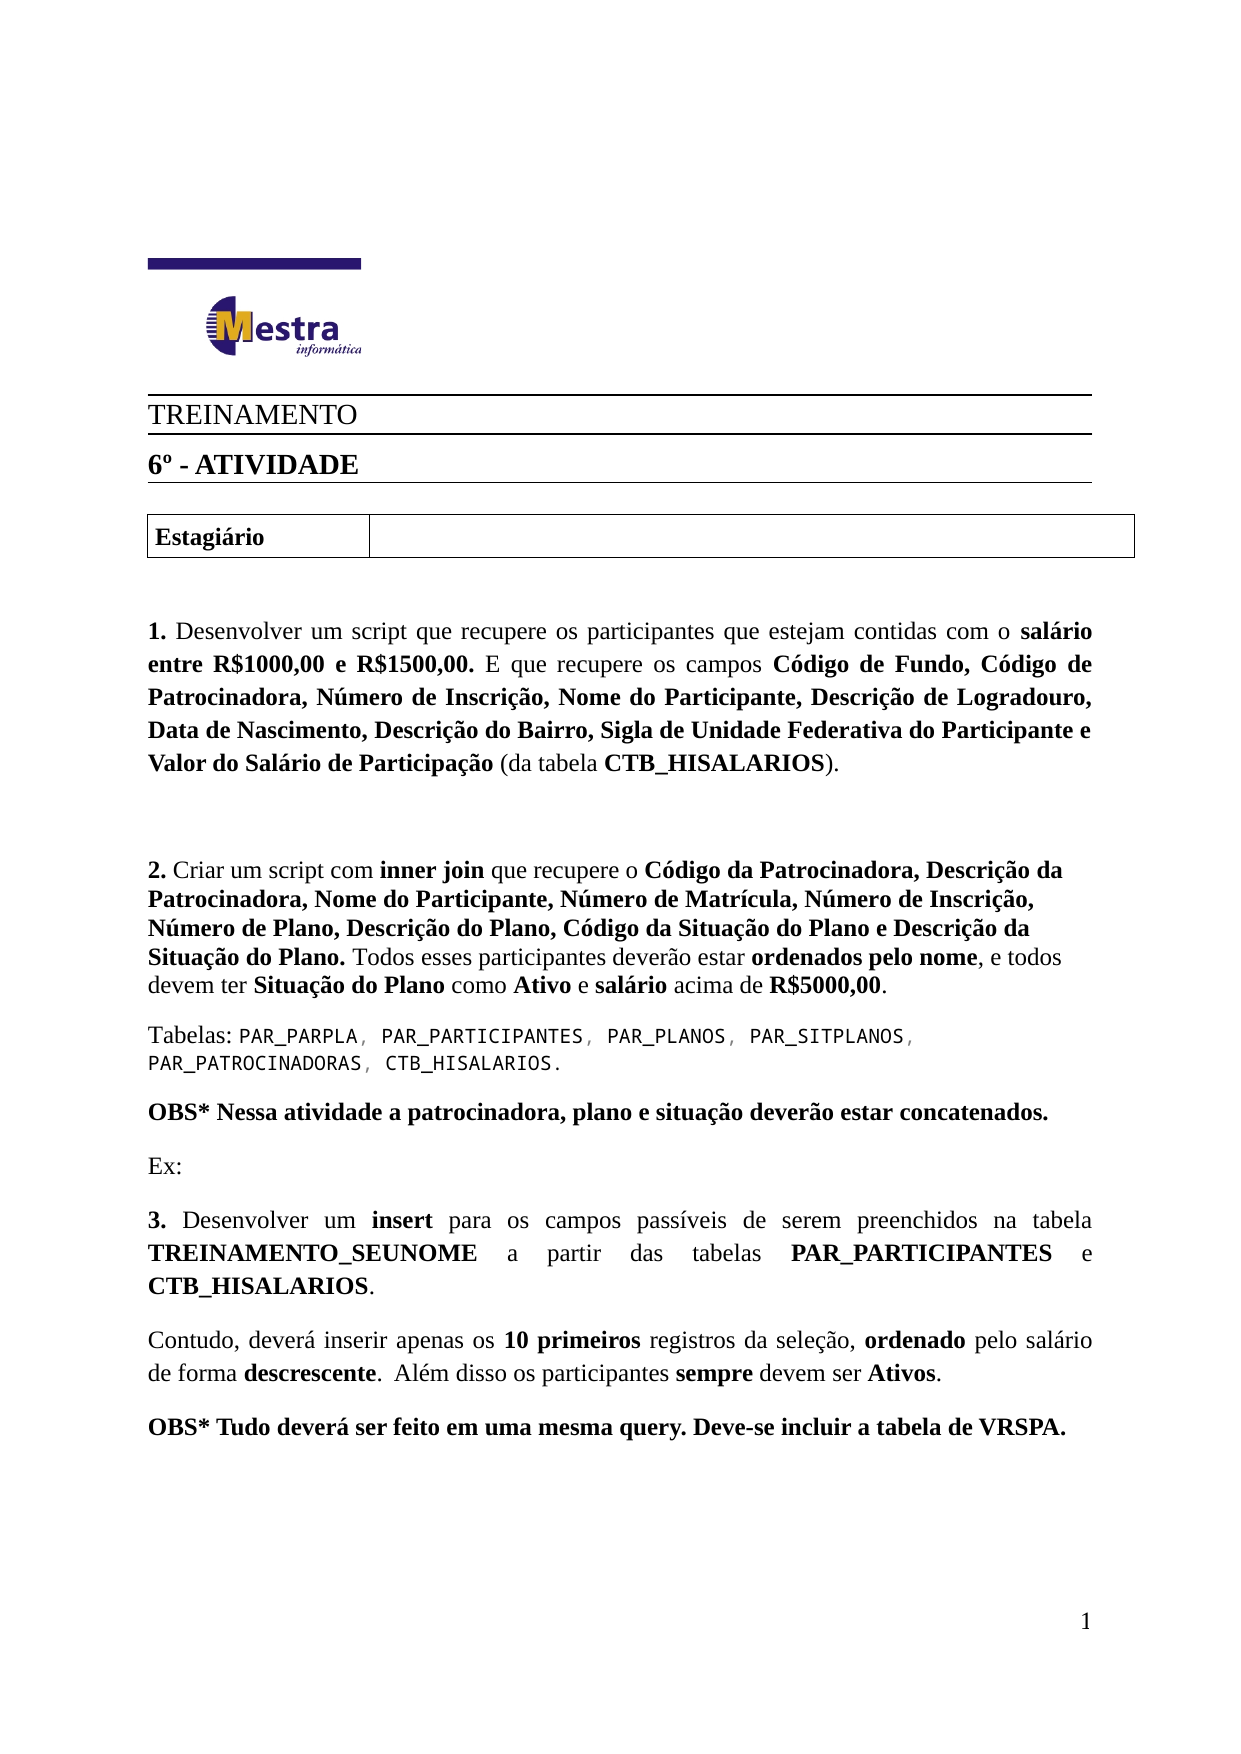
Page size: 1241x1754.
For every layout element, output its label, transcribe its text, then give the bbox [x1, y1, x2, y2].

text Ex: [148, 1151, 1092, 1180]
text Contudo, deverá inserir apenas os 10 primeiros registros da seleção, ordenado pelo salário de forma descrescente. Além disso os participantes sempre devem ser Ativos. [148, 1325, 1092, 1386]
text OBS* Tudo deverá ser feito em uma mesma query. Deve-se incluir a tabela de VRSPA. [148, 1412, 1092, 1440]
table_header [370, 515, 1134, 557]
subtitle 6º - ATIVIDADE [148, 447, 1092, 482]
text 1. Desenvolver um script que recupere os participantes que estejam contidas com o salário entre R$1000,00 e R$1500,00. E que recupere os campos Código de Fundo, Código de Patrocinadora, Número de Inscrição, Nome do Participante, Descrição de Logradouro, Data de Nascimento, Descrição do Bairro, Sigla de Unidade Federativa do Participante e Valor do Salário de Participação (da tabela CTB_HISALARIOS). [148, 616, 1092, 777]
text Tabelas: PAR_PARPLA, PAR_PARTICIPANTES, PAR_PLANOS, PAR_SITPLANOS, PAR_PATROCINADORAS, CTB_HISALARIOS. [148, 1020, 1092, 1076]
text 3. Desenvolver um insert para os campos passíveis de serem preenchidos na tabela TREINAMENTO_SEUNOME a partir das tabelas PAR_PARTICIPANTES e CTB_HISALARIOS. [148, 1205, 1092, 1299]
table_header Estagiário [148, 515, 369, 557]
text OBS* Nessa atividade a patrocinadora, plano e situação deverão estar concatenados. [148, 1097, 1092, 1126]
text 2. Criar um script com inner join que recupere o Código da Patrocinadora, Descrição da Patrocinadora, Nome do Participante, Número de Matrícula, Número de Inscrição, Número de Plano, Descrição do Plano, Código da Situação do Plano e Descrição da Situação do Plano. Todos esses participantes deverão estar ordenados pelo nome, e todos devem ter Situação do Plano como Ativo e salário acima de R$5000,00. [148, 856, 1092, 999]
text TREINAMENTO [148, 396, 1092, 433]
picture [147, 258, 362, 357]
